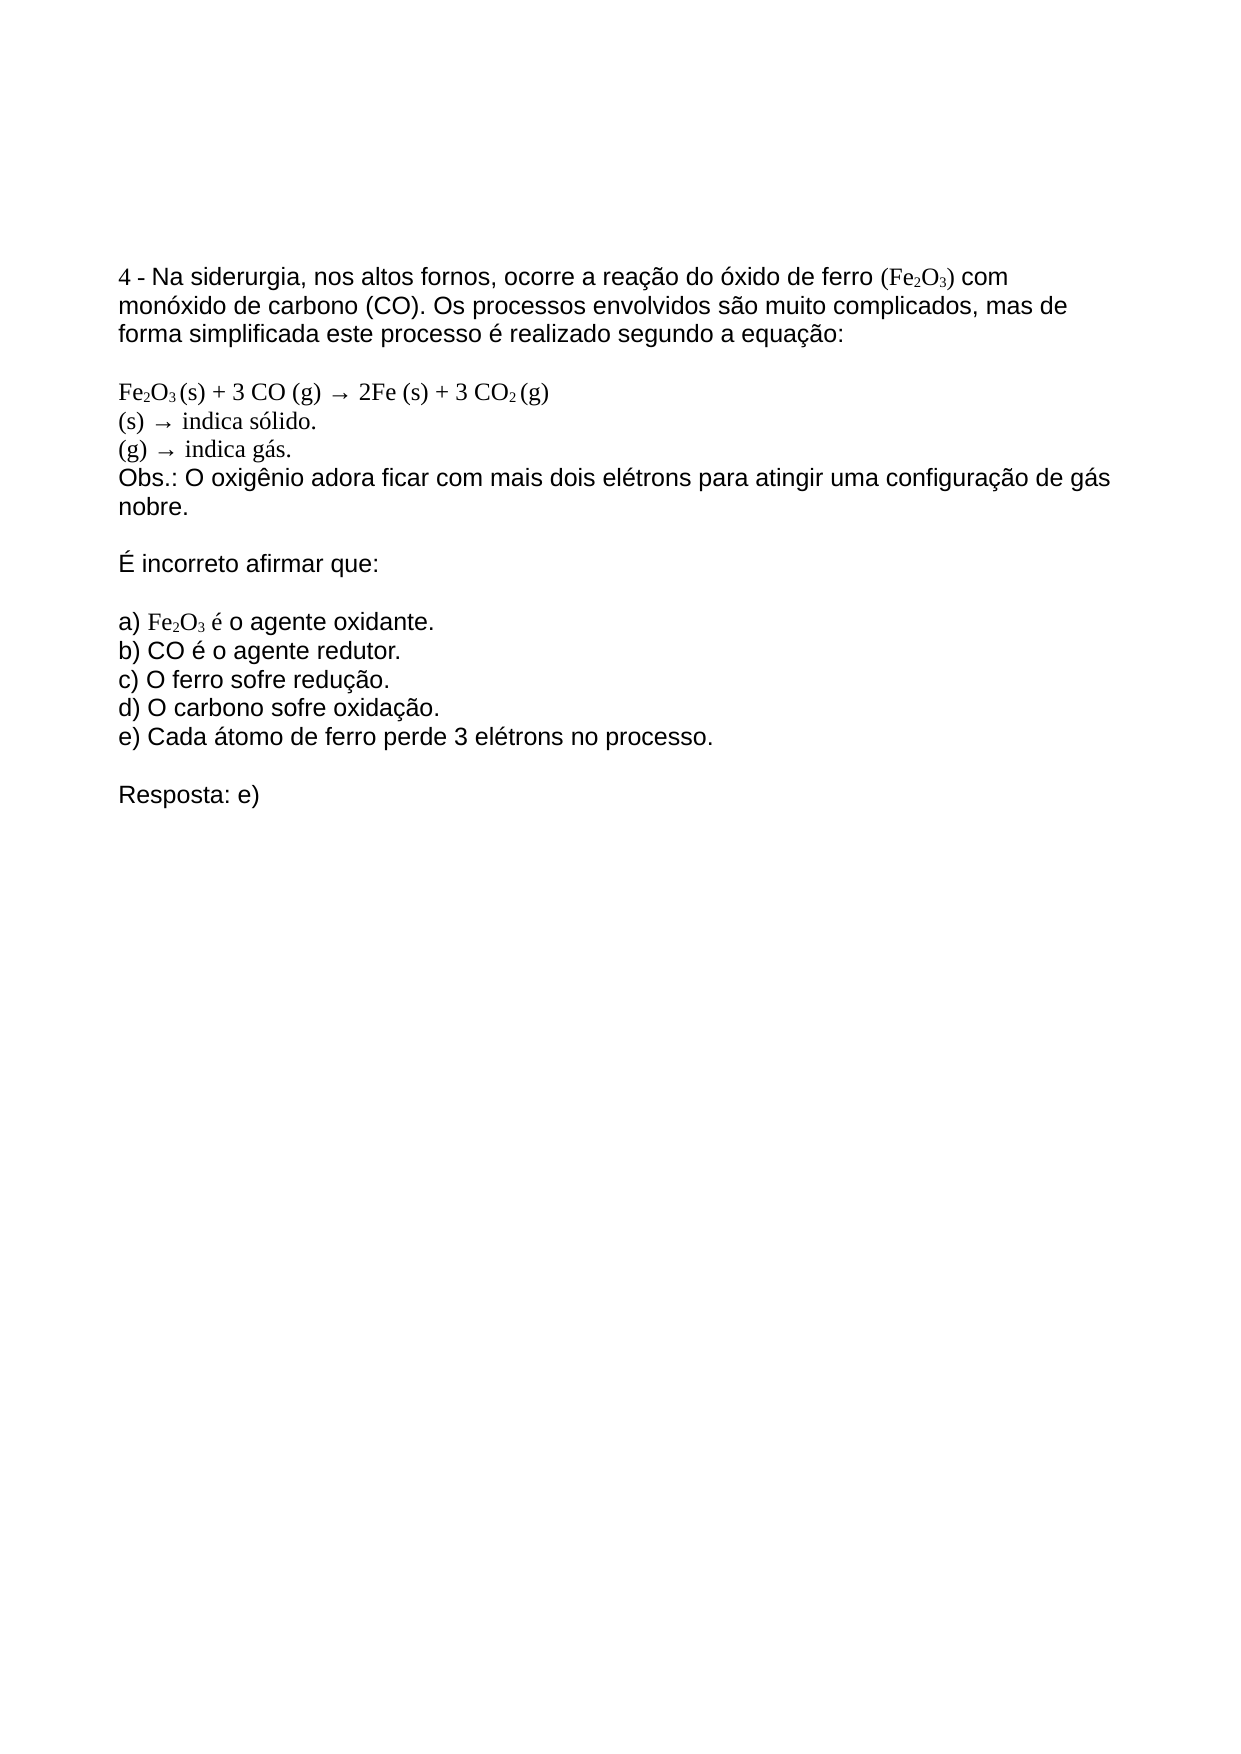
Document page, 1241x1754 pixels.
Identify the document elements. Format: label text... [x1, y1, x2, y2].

text Resposta: e) [118, 779, 1122, 808]
text b) CO é o agente redutor. [118, 636, 1122, 664]
text d) O carbono sofre oxidação. [118, 693, 1122, 722]
text É incorreto afirmar que: [118, 549, 1122, 578]
text Fe2O3 (s) + 3 CO (g) → 2Fe (s) + 3 CO2 (g) [118, 377, 1122, 406]
text a) Fe2O3 é o agente oxidante. [118, 607, 1122, 636]
text c) O ferro sofre redução. [118, 664, 1122, 693]
text (s) → indica sólido. [118, 406, 1122, 434]
text (g) → indica gás. [118, 434, 1122, 463]
text 4 - Na siderurgia, nos altos fornos, ocorre a reação do óxido de ferro (Fe2O3) com monóxido de carbono (CO). Os processos envolvidos são muito complicados, mas de forma simplificada este processo é realizado segundo a equação: [118, 262, 1122, 348]
text e) Cada átomo de ferro perde 3 elétrons no processo. [118, 722, 1122, 751]
text Obs.: O oxigênio adora ficar com mais dois elétrons para atingir uma configuração de gás nobre. [118, 463, 1122, 521]
